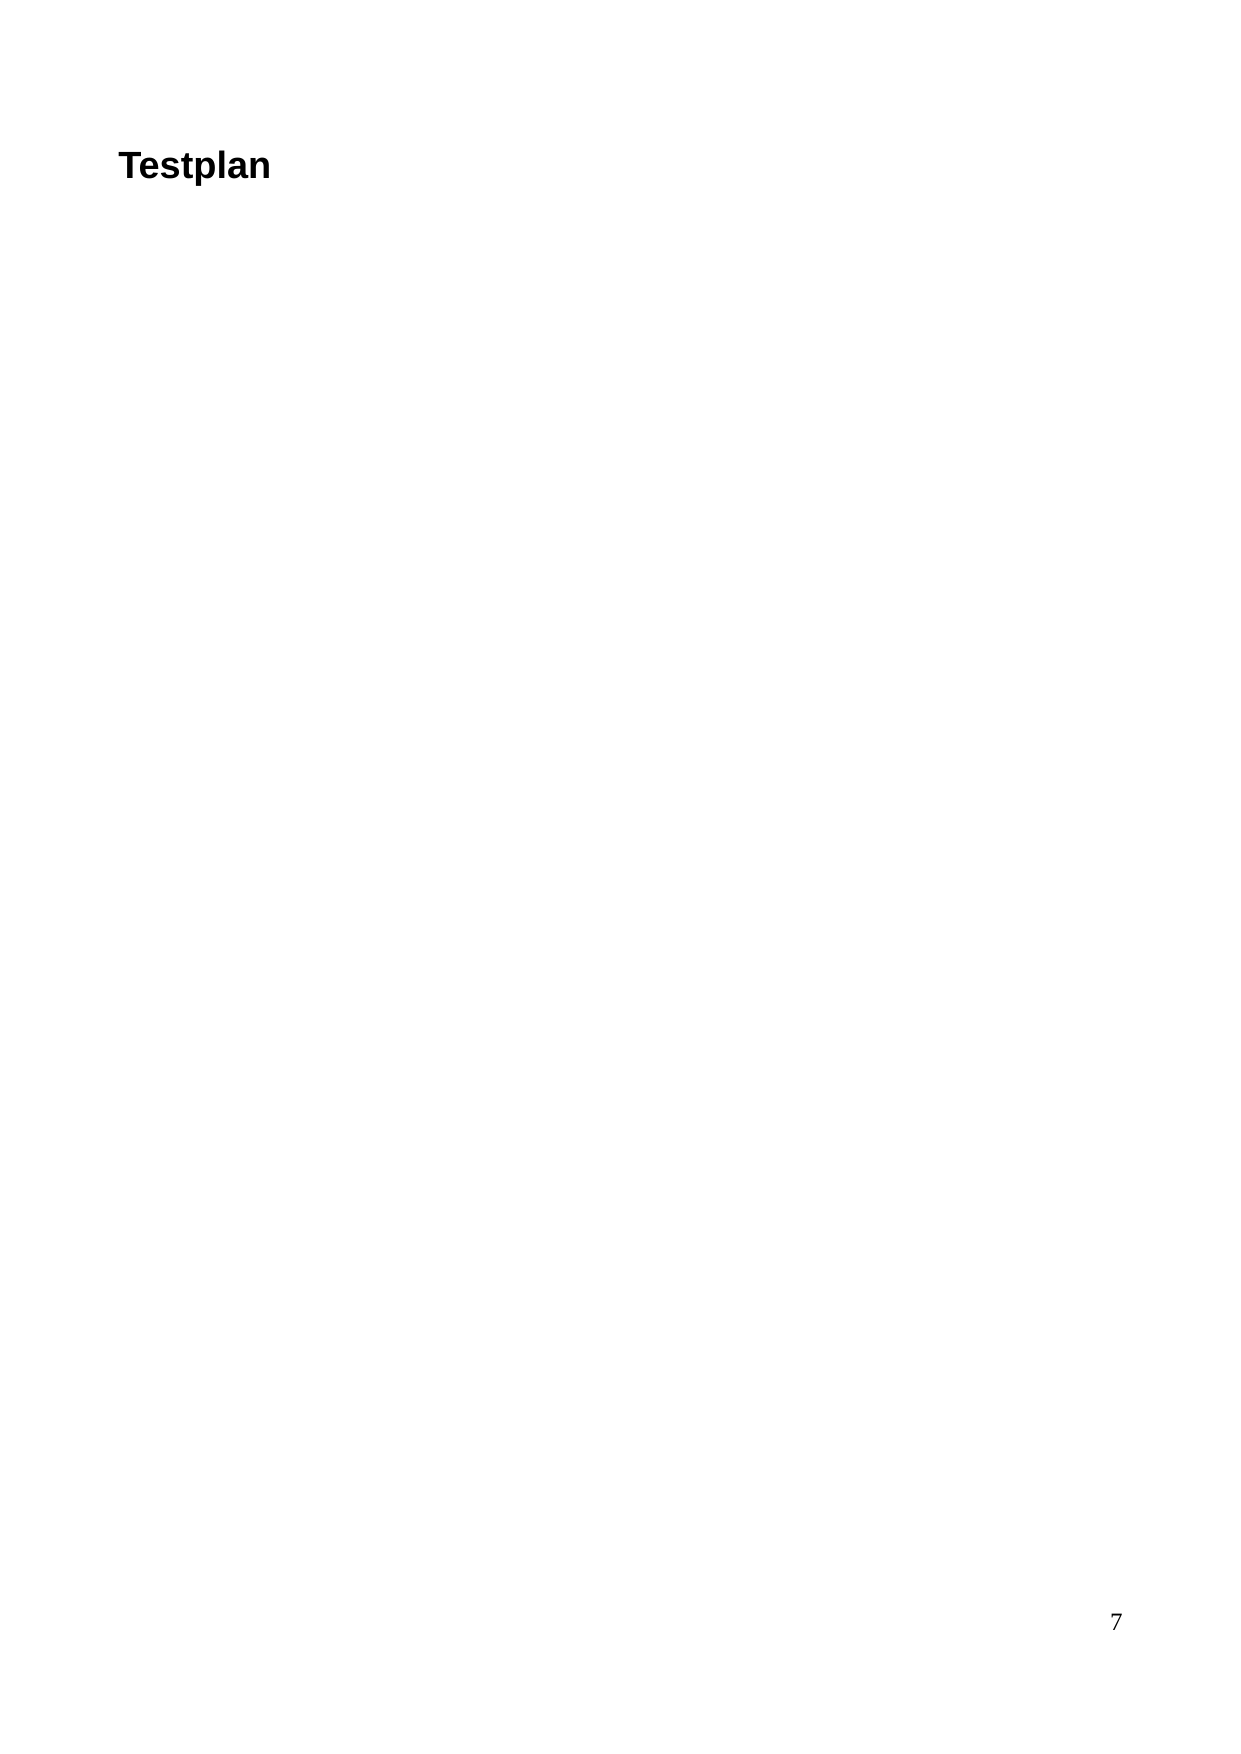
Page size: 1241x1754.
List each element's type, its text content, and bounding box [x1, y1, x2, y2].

subtitle Testplan [118, 143, 1122, 187]
